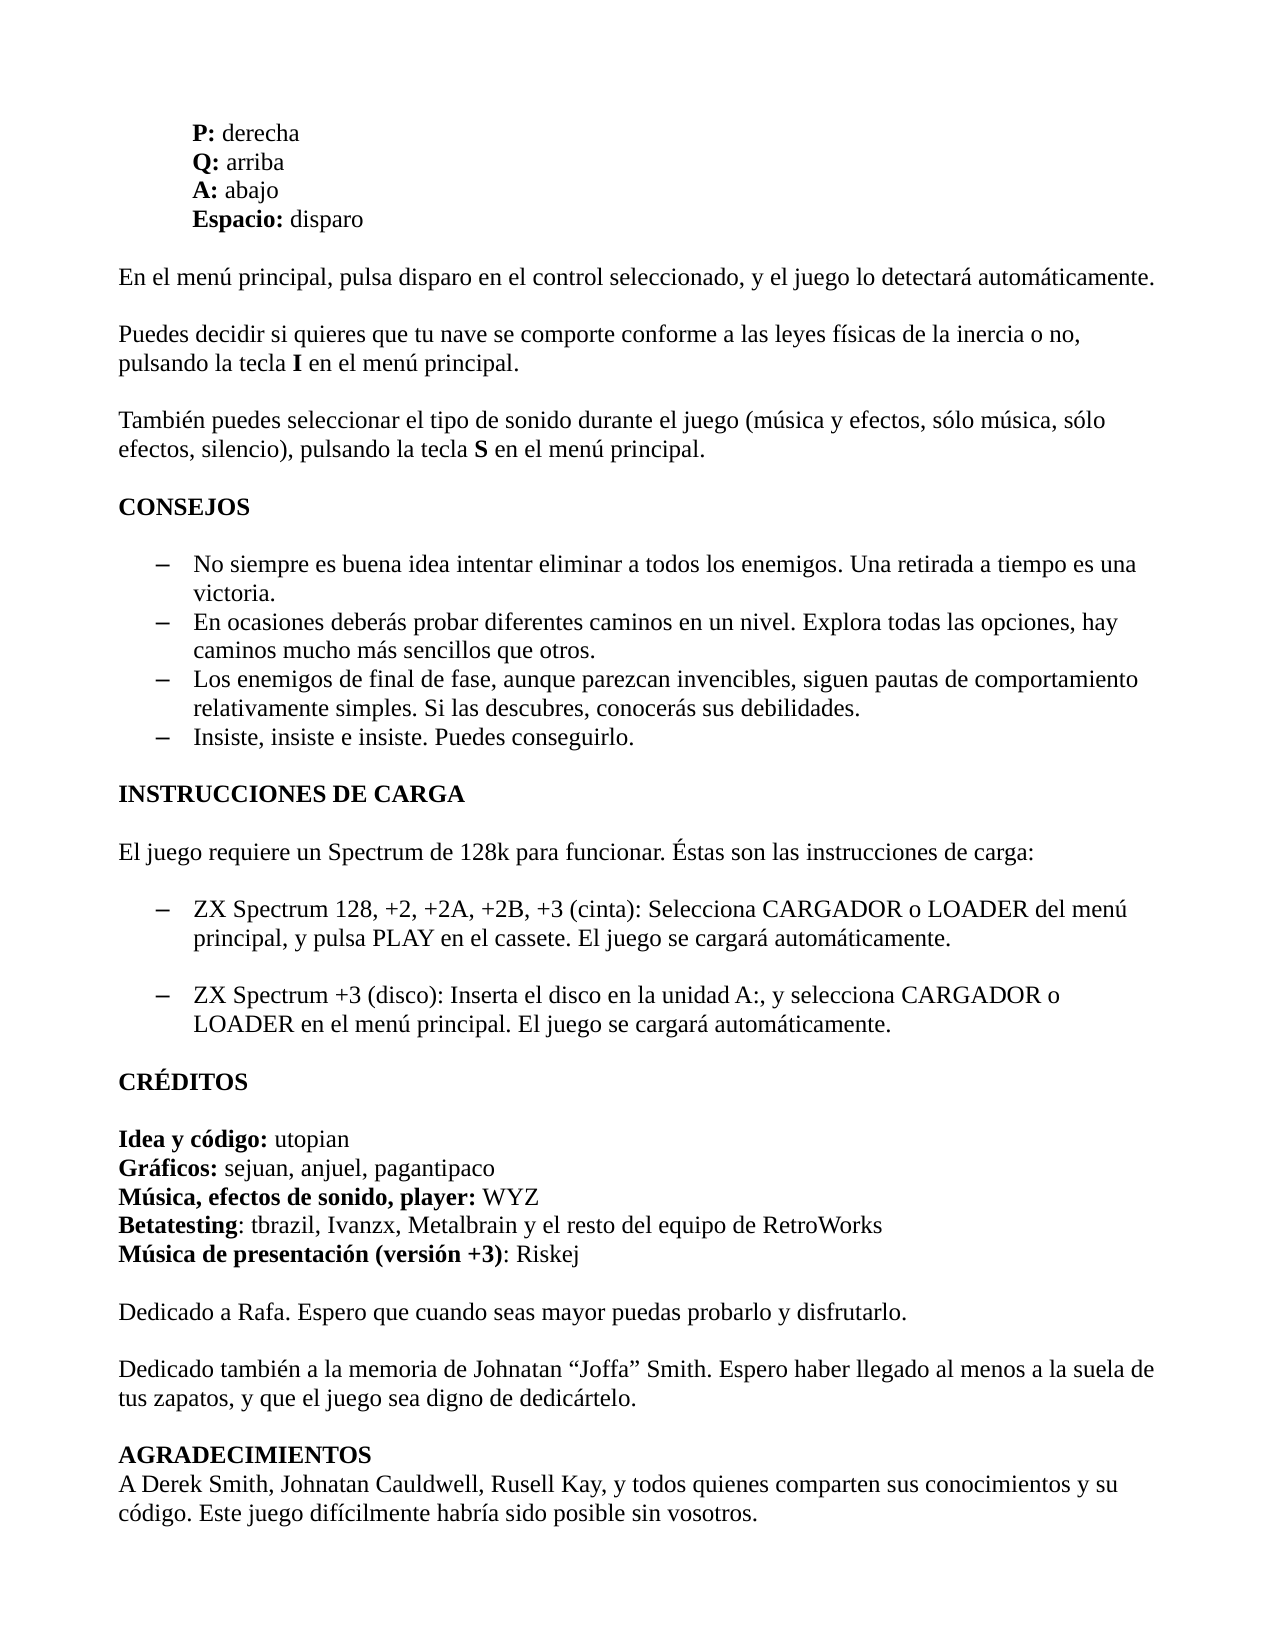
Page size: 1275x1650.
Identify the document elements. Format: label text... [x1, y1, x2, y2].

list No siempre es buena idea intentar eliminar a todos los enemigos. Una retirada a tiempo es una victoria. [156, 549, 1157, 607]
text Espacio: disparo [118, 204, 1157, 233]
text Música de presentación (versión +3): Riskej [118, 1239, 1157, 1268]
text Dedicado también a la memoria de Johnatan “Joffa” Smith. Espero haber llegado al menos a la suela de tus zapatos, y que el juego sea digno de dedicártelo. [118, 1354, 1157, 1412]
text Idea y código: utopian [118, 1124, 1157, 1153]
text Puedes decidir si quieres que tu nave se comporte conforme a las leyes físicas de la inercia o no, pulsando la tecla I en el menú principal. [118, 319, 1157, 377]
text También puedes seleccionar el tipo de sonido durante el juego (música y efectos, sólo música, sólo efectos, silencio), pulsando la tecla S en el menú principal. [118, 406, 1157, 463]
list Los enemigos de final de fase, aunque parezcan invencibles, siguen pautas de comportamiento relativamente simples. Si las descubres, conocerás sus debilidades. [156, 664, 1157, 722]
list En ocasiones deberás probar diferentes caminos en un nivel. Explora todas las opciones, hay caminos mucho más sencillos que otros. [156, 607, 1157, 664]
list ZX Spectrum 128, +2, +2A, +2B, +3 (cinta): Selecciona CARGADOR o LOADER del menú principal, y pulsa PLAY en el cassete. El juego se cargará automáticamente. [156, 894, 1157, 952]
text P: derecha [118, 118, 1157, 147]
text CONSEJOS [118, 492, 1157, 521]
text A Derek Smith, Johnatan Cauldwell, Rusell Kay, y todos quienes comparten sus conocimientos y su código. Este juego difícilmente habría sido posible sin vosotros. [118, 1469, 1157, 1527]
text Gráficos: sejuan, anjuel, pagantipaco [118, 1153, 1157, 1182]
text Betatesting: tbrazil, Ivanzx, Metalbrain y el resto del equipo de RetroWorks [118, 1211, 1157, 1239]
text CRÉDITOS [118, 1067, 1157, 1096]
text Dedicado a Rafa. Espero que cuando seas mayor puedas probarlo y disfrutarlo. [118, 1297, 1157, 1326]
text AGRADECIMIENTOS [118, 1441, 1157, 1469]
text El juego requiere un Spectrum de 128k para funcionar. Éstas son las instrucciones de carga: [118, 837, 1157, 866]
list Insiste, insiste e insiste. Puedes conseguirlo. [156, 722, 1157, 751]
list ZX Spectrum +3 (disco): Inserta el disco en la unidad A:, y selecciona CARGADOR o LOADER en el menú principal. El juego se cargará automáticamente. [156, 981, 1157, 1038]
text INSTRUCCIONES DE CARGA [118, 779, 1157, 808]
text A: abajo [118, 176, 1157, 204]
text Música, efectos de sonido, player: WYZ [118, 1182, 1157, 1211]
text En el menú principal, pulsa disparo en el control seleccionado, y el juego lo detectará automáticamente. [118, 262, 1157, 291]
text Q: arriba [118, 147, 1157, 176]
